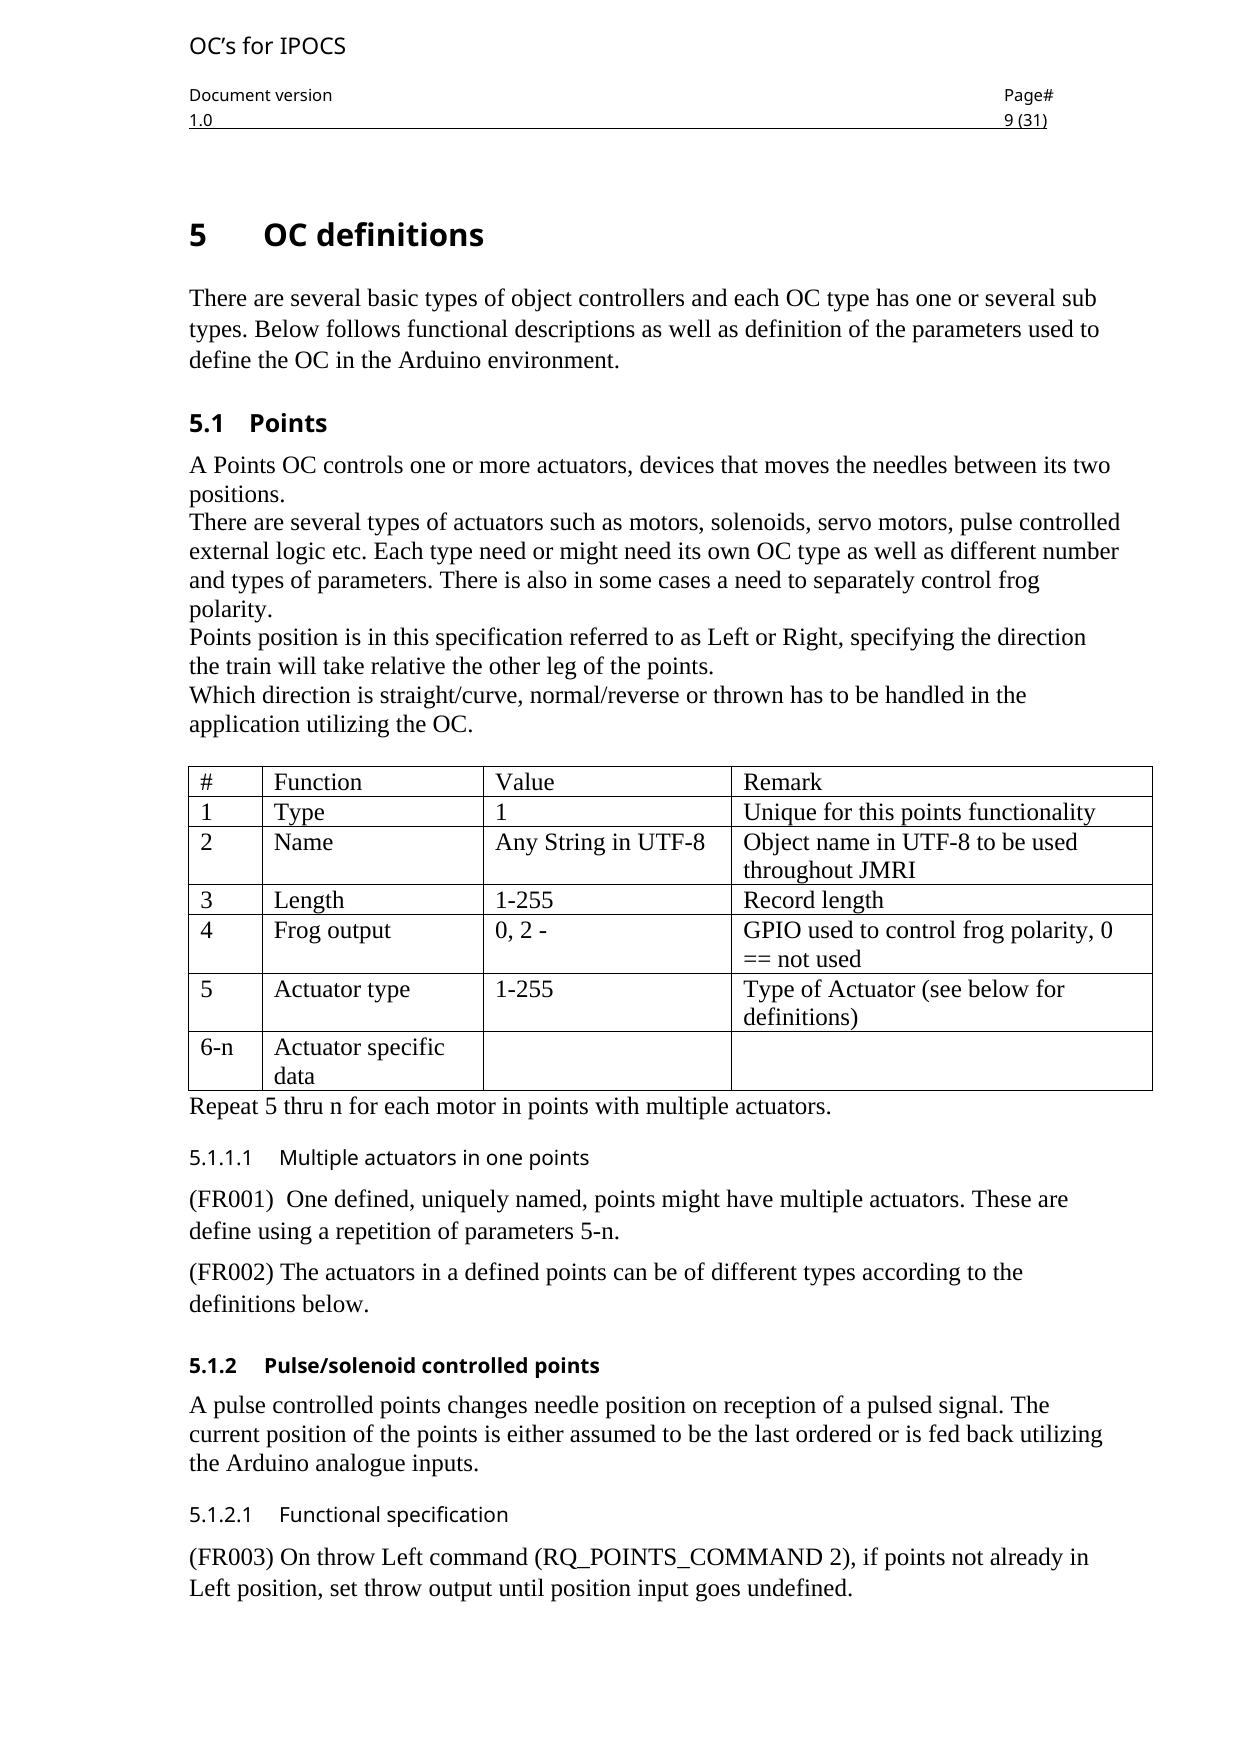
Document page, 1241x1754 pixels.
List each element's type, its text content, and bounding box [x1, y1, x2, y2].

table_cell Object name in UTF-8 to be used throughout JMRI [732, 827, 1152, 884]
text (FR003) On throw Left command (RQ_POINTS_COMMAND 2), if points not already in Left position, set throw output until position input goes undefined. [189, 1539, 1122, 1602]
text (FR001) One defined, uniquely named, points might have multiple actuators. These are define using a repetition of parameters 5-n. [189, 1182, 1122, 1244]
text There are several basic types of object controllers and each OC type has one or several sub types. Below follows functional descriptions as well as definition of the parameters used to define the OC in the Arduino environment. [189, 281, 1122, 374]
table_cell GPIO used to control frog polarity, 0 == not used [732, 915, 1152, 973]
text Points position is in this specification referred to as Left or Right, specifying the direction the train will take relative the other leg of the points. [189, 622, 1122, 680]
table_header # [189, 767, 262, 796]
text Repeat 5 thru n for each motor in points with multiple actuators. [189, 1091, 1122, 1119]
table_cell 0, 2 - [484, 915, 731, 973]
table_cell 3 [189, 885, 262, 914]
text A pulse controlled points changes needle position on reception of a pulsed signal. The current position of the points is either assumed to be the last ordered or is fed back utilizing the Arduino analogue inputs. [189, 1390, 1122, 1477]
text There are several types of actuators such as motors, solenoids, servo motors, pulse controlled external logic etc. Each type need or might need its own OC type as well as different number and types of parameters. There is also in some cases a need to separately control frog polarity. [189, 507, 1122, 622]
table_header Remark [732, 767, 1152, 796]
table_cell 6-n [189, 1032, 262, 1090]
table_cell 4 [189, 915, 262, 973]
text (FR002) The actuators in a defined points can be of different types according to the definitions below. [189, 1255, 1122, 1317]
table_cell Name [263, 827, 483, 884]
table_cell 5 [189, 974, 262, 1031]
table_cell Frog output [263, 915, 483, 973]
table_cell Any String in UTF-8 [484, 827, 731, 884]
table_cell Type [263, 797, 483, 826]
table_cell 1-255 [484, 885, 731, 914]
subtitle OC definitions [189, 213, 1122, 256]
table_cell Record length [732, 885, 1152, 914]
table_cell 1-255 [484, 974, 731, 1031]
table_cell Actuator specific data [263, 1032, 483, 1090]
table_cell 2 [189, 827, 262, 884]
table_cell 1 [189, 797, 262, 826]
table_header Function [263, 767, 483, 796]
table_cell [484, 1032, 731, 1090]
table_cell Length [263, 885, 483, 914]
text A Points OC controls one or more actuators, devices that moves the needles between its two positions. [189, 450, 1122, 507]
text Which direction is straight/curve, normal/reverse or thrown has to be handled in the application utilizing the OC. [189, 680, 1122, 737]
subtitle Multiple actuators in one points [189, 1140, 1122, 1172]
table_cell Type of Actuator (see below for definitions) [732, 974, 1152, 1031]
table_header Value [484, 767, 731, 796]
table_cell 1 [484, 797, 731, 826]
subtitle Functional specification [189, 1497, 1122, 1529]
subtitle Pulse/solenoid controlled points [189, 1349, 1122, 1380]
table_cell [732, 1032, 1152, 1090]
table_cell Actuator type [263, 974, 483, 1031]
table_cell Unique for this points functionality [732, 797, 1152, 826]
subtitle Points [189, 406, 1122, 439]
